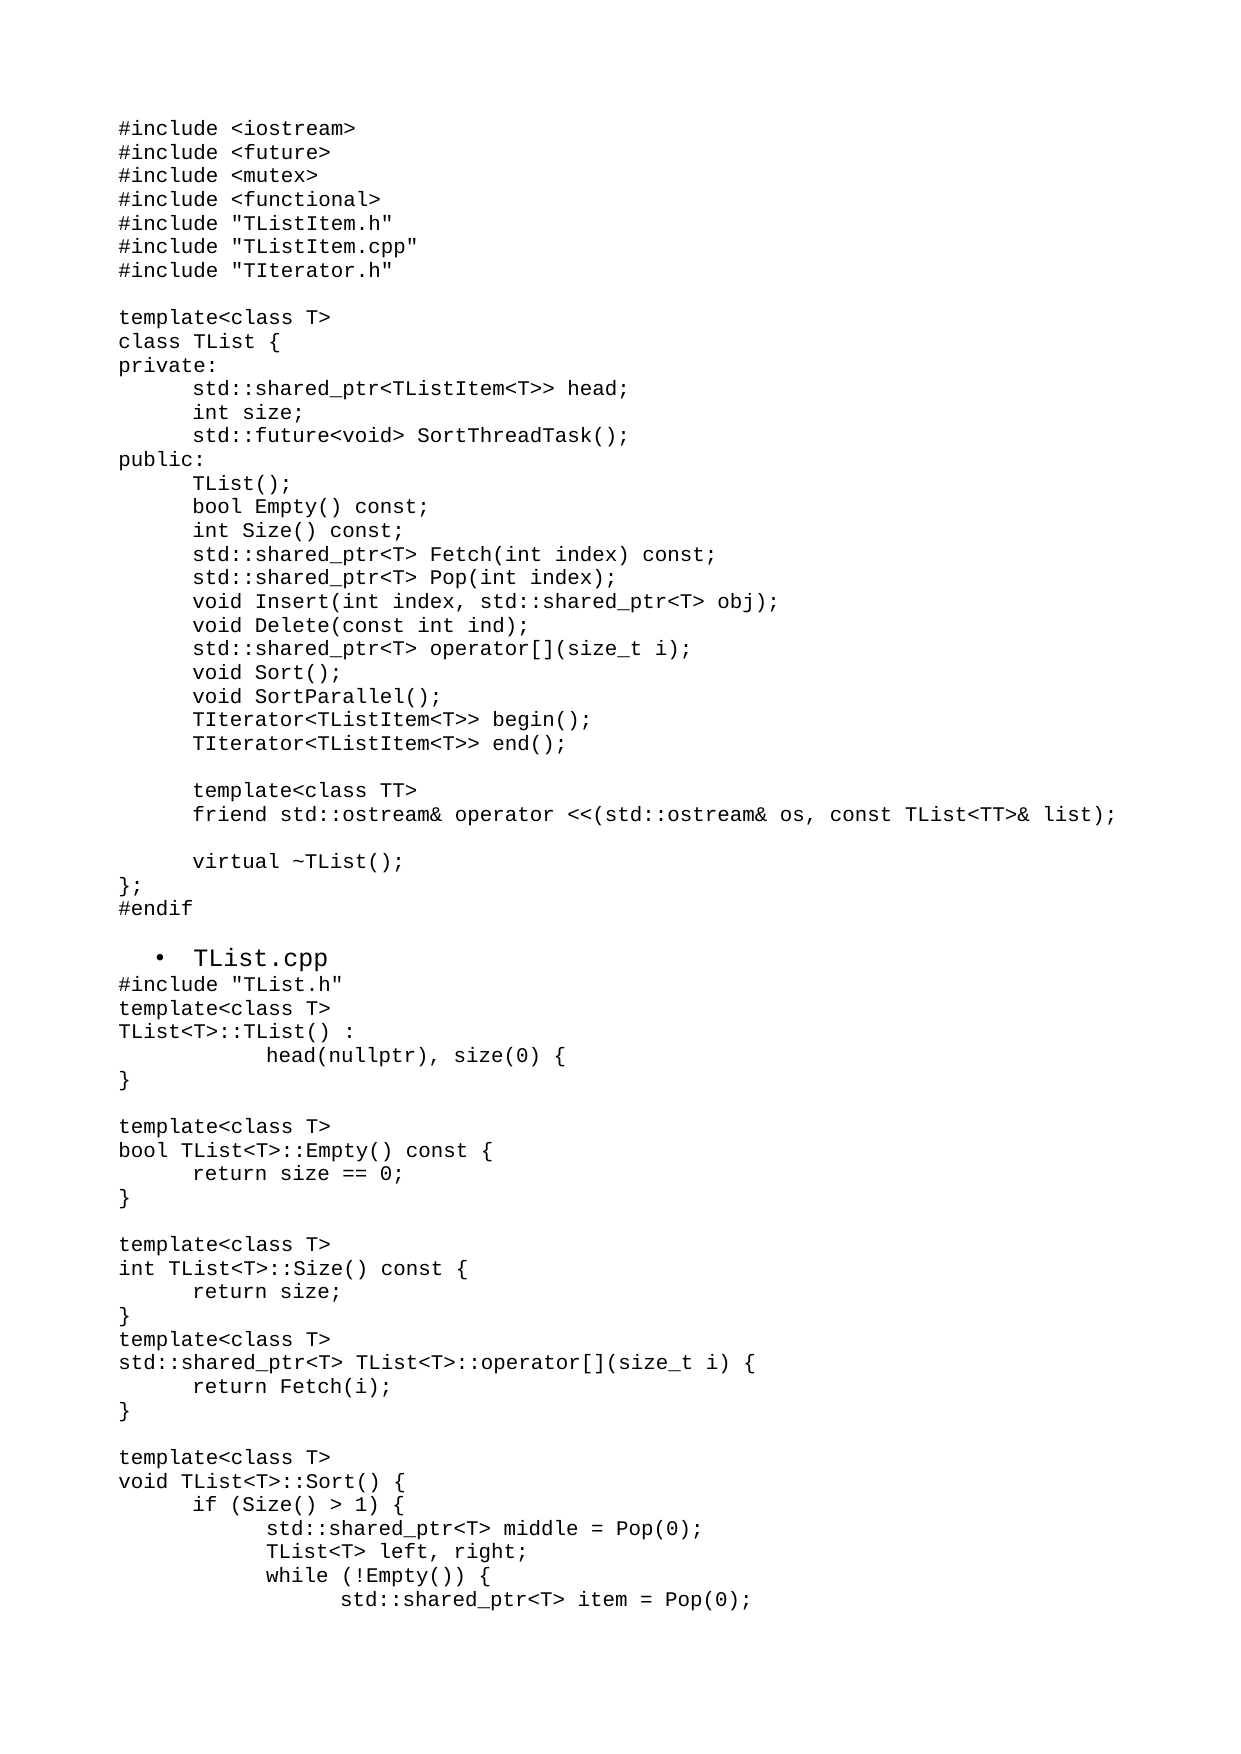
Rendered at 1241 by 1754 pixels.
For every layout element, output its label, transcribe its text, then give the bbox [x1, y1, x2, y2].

text } [118, 1187, 1122, 1211]
text template<class T> [118, 998, 1122, 1021]
text void Sort(); [118, 662, 1122, 686]
text TIterator<TListItem<T>> begin(); [118, 709, 1122, 733]
text std::future<void> SortThreadTask(); [118, 426, 1122, 449]
text std::shared_ptr<T> item = Pop(0); [118, 1589, 1122, 1612]
text template<class T> [118, 307, 1122, 331]
text template<class T> [118, 1116, 1122, 1139]
text int TList<T>::Size() const { [118, 1258, 1122, 1281]
list TList.cpp [156, 946, 1122, 974]
text } [118, 1069, 1122, 1092]
text #endif [118, 898, 1122, 922]
text class TList { [118, 331, 1122, 354]
text } [118, 1305, 1122, 1329]
text #include "TList.h" [118, 974, 1122, 998]
text void TList<T>::Sort() { [118, 1471, 1122, 1494]
text std::shared_ptr<T> Pop(int index); [118, 567, 1122, 591]
text if (Size() > 1) { [118, 1494, 1122, 1518]
text std::shared_ptr<T> middle = Pop(0); [118, 1518, 1122, 1542]
text friend std::ostream& operator <<(std::ostream& os, const TList<TT>& list); [118, 804, 1122, 827]
text bool TList<T>::Empty() const { [118, 1139, 1122, 1163]
text } [118, 1400, 1122, 1423]
text TList(); [118, 473, 1122, 496]
text template<class T> [118, 1234, 1122, 1258]
text virtual ~TList(); [118, 851, 1122, 875]
text std::shared_ptr<T> TList<T>::operator[](size_t i) { [118, 1352, 1122, 1376]
text #include <mutex> [118, 165, 1122, 189]
text }; [118, 875, 1122, 898]
text while (!Empty()) { [118, 1565, 1122, 1589]
text private: [118, 354, 1122, 378]
text int size; [118, 402, 1122, 426]
text template<class T> [118, 1329, 1122, 1352]
text std::shared_ptr<T> operator[](size_t i); [118, 638, 1122, 662]
text void Delete(const int ind); [118, 615, 1122, 638]
text TList<T>::TList() : [118, 1021, 1122, 1045]
text #include "TListItem.h" [118, 213, 1122, 236]
text void SortParallel(); [118, 686, 1122, 709]
text template<class T> [118, 1447, 1122, 1471]
text return size == 0; [118, 1163, 1122, 1187]
text std::shared_ptr<TListItem<T>> head; [118, 378, 1122, 402]
text return size; [118, 1281, 1122, 1305]
text #include <future> [118, 142, 1122, 165]
text #include "TIterator.h" [118, 260, 1122, 284]
text template<class TT> [118, 780, 1122, 804]
text #include <iostream> [118, 118, 1122, 142]
text int Size() const; [118, 520, 1122, 544]
text public: [118, 449, 1122, 473]
text #include <functional> [118, 189, 1122, 213]
text #include "TListItem.cpp" [118, 236, 1122, 260]
text void Insert(int index, std::shared_ptr<T> obj); [118, 591, 1122, 615]
text return Fetch(i); [118, 1376, 1122, 1400]
text TList<T> left, right; [118, 1542, 1122, 1565]
text bool Empty() const; [118, 496, 1122, 520]
text TIterator<TListItem<T>> end(); [118, 733, 1122, 757]
text head(nullptr), size(0) { [118, 1045, 1122, 1069]
text std::shared_ptr<T> Fetch(int index) const; [118, 544, 1122, 567]
